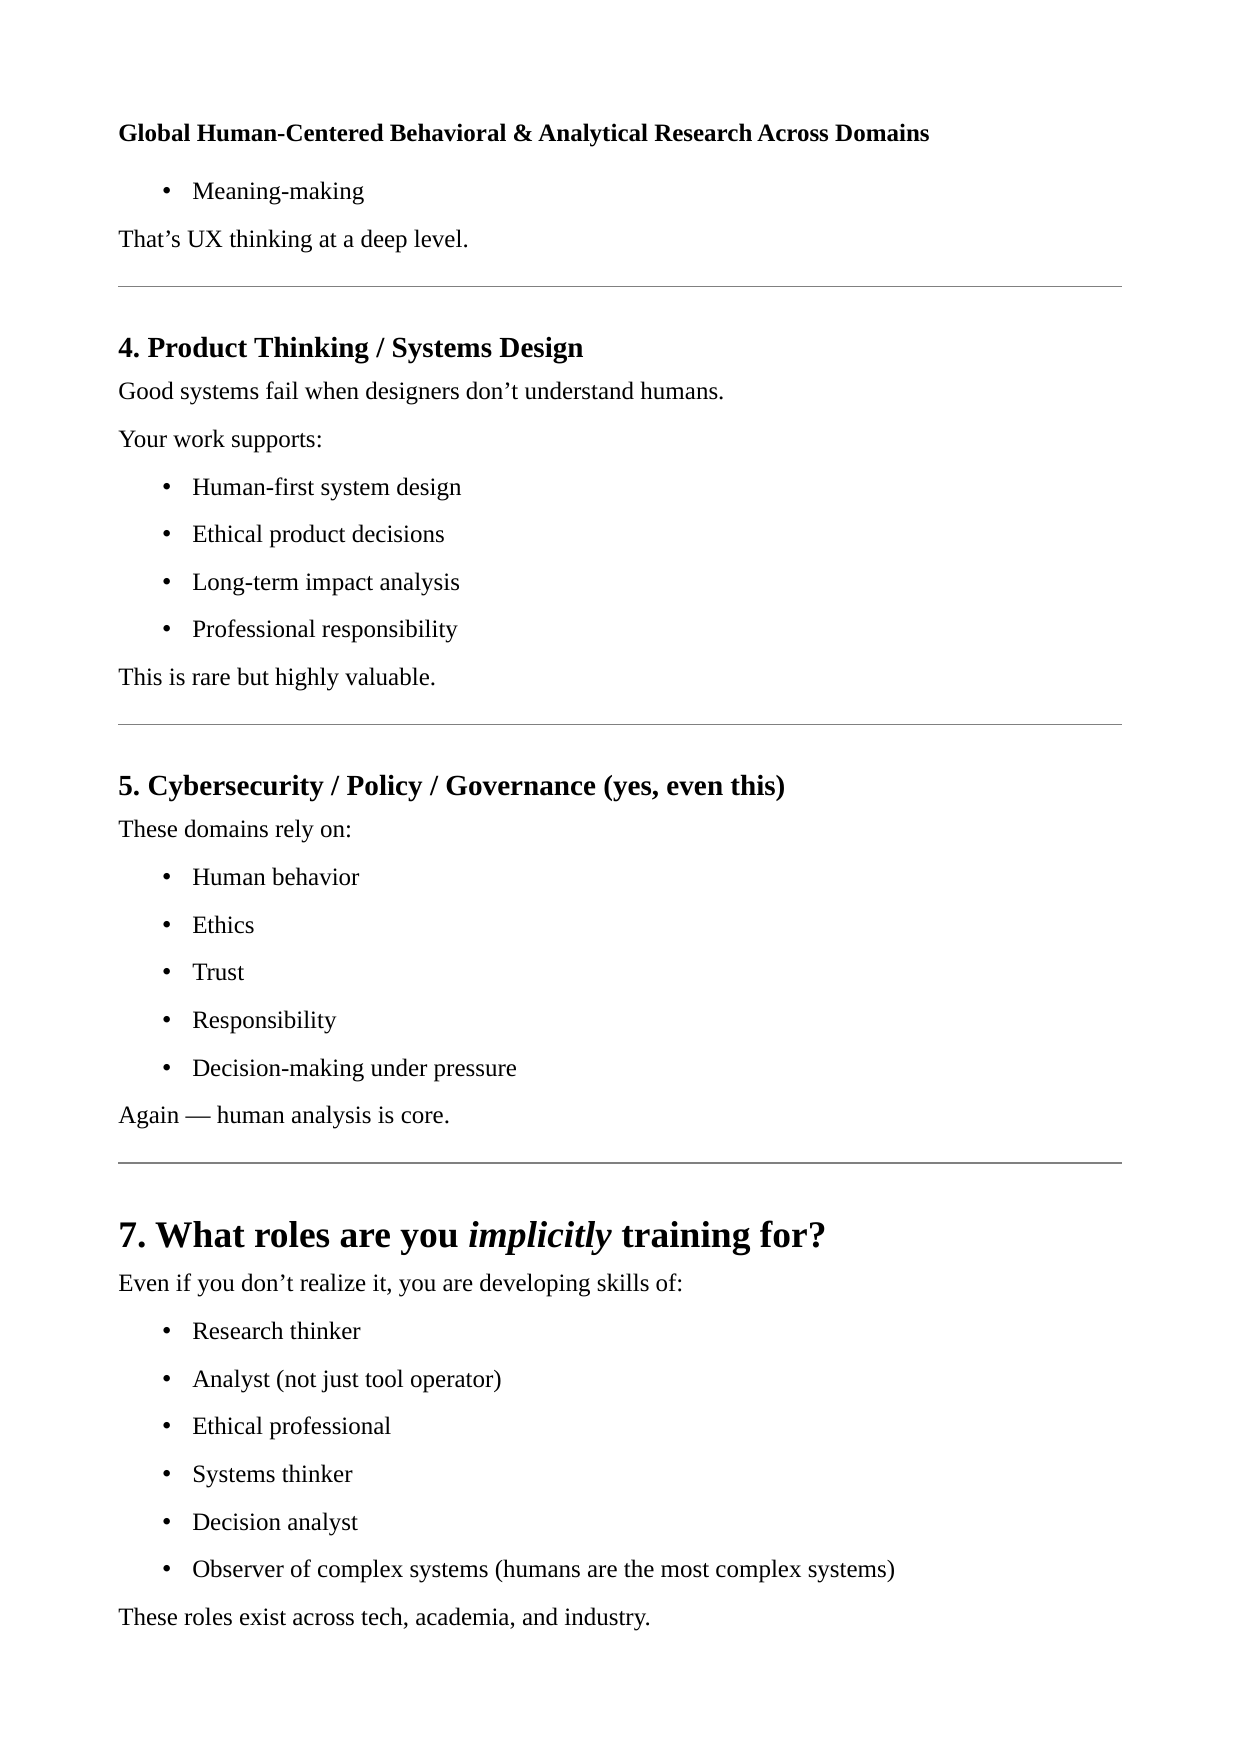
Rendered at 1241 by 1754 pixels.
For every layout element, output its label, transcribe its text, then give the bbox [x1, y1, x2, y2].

list Analyst (not just tool operator) [162, 1364, 1122, 1392]
list Decision analyst [162, 1507, 1122, 1535]
list Ethical product decisions [162, 519, 1122, 548]
list Research thinker [162, 1316, 1122, 1345]
list Human behavior [162, 862, 1122, 891]
list Ethical professional [162, 1411, 1122, 1440]
text Again — human analysis is core. [118, 1100, 1122, 1129]
text These domains rely on: [118, 814, 1122, 843]
list Trust [162, 957, 1122, 986]
subtitle 5. Cybersecurity / Policy / Governance (yes, even this) [118, 768, 1122, 802]
list Decision-making under pressure [162, 1053, 1122, 1081]
text Your work supports: [118, 424, 1122, 453]
subtitle 4. Product Thinking / Systems Design [118, 330, 1122, 364]
list Human-first system design [162, 472, 1122, 500]
list Systems thinker [162, 1459, 1122, 1488]
text That’s UX thinking at a deep level. [118, 224, 1122, 253]
list Meaning-making [162, 176, 1122, 205]
list Professional responsibility [162, 614, 1122, 643]
list Long-term impact analysis [162, 567, 1122, 596]
list Responsibility [162, 1005, 1122, 1034]
list Ethics [162, 910, 1122, 938]
text This is rare but highly valuable. [118, 662, 1122, 691]
list Observer of complex systems (humans are the most complex systems) [162, 1554, 1122, 1583]
text Even if you don’t realize it, you are developing skills of: [118, 1268, 1122, 1297]
text These roles exist across tech, academia, and industry. [118, 1602, 1122, 1631]
subtitle 7. What roles are you implicitly training for? [118, 1213, 1122, 1256]
text Good systems fail when designers don’t understand humans. [118, 376, 1122, 405]
